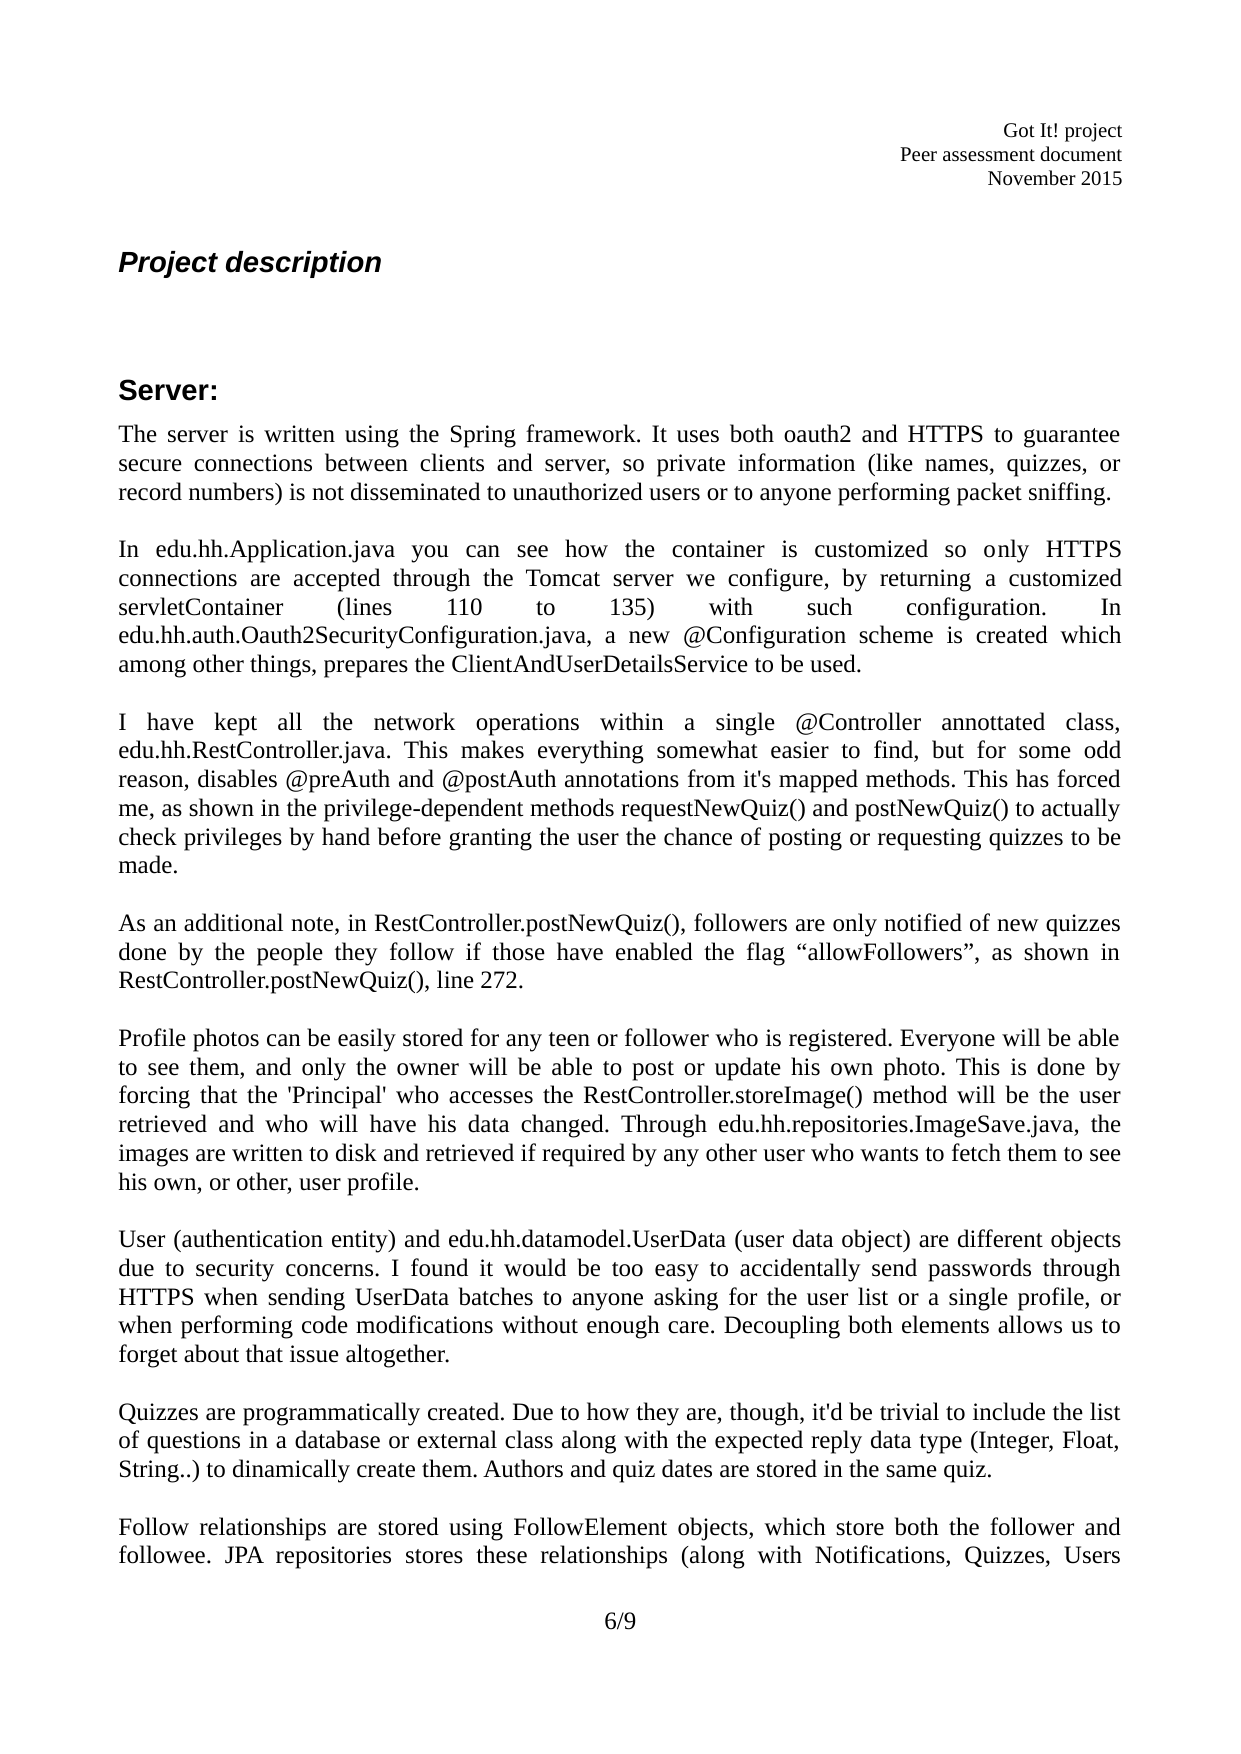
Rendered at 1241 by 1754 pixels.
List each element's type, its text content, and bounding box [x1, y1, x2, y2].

subtitle Server: [118, 373, 1122, 407]
subtitle Project description [118, 245, 1122, 278]
text User (authentication entity) and edu.hh.datamodel.UserData (user data object) are different objects due to security concerns. I found it would be too easy to accidentally send passwords through HTTPS when sending UserData batches to anyone asking for the user list or a single profile, or when performing code modifications without enough care. Decoupling both elements allows us to forget about that issue altogether. [118, 1224, 1122, 1368]
text The server is written using the Spring framework. It uses both oauth2 and HTTPS to guarantee secure connections between clients and server, so private information (like names, quizzes, or record numbers) is not disseminated to unauthorized users or to anyone performing packet sniffing. [118, 419, 1122, 506]
text Follow relationships are stored using FollowElement objects, which store both the follower and followee. JPA repositories stores these relationships (along with Notifications, Quizzes, Users [118, 1512, 1122, 1569]
text In edu.hh.Application.java you can see how the container is customized so only HTTPS connections are accepted through the Tomcat server we configure, by returning a customized servletContainer (lines 110 to 135) with such configuration. In edu.hh.auth.Oauth2SecurityConfiguration.java, a new @Configuration scheme is created which among other things, prepares the ClientAndUserDetailsService to be used. [118, 534, 1122, 678]
text As an additional note, in RestController.postNewQuiz(), followers are only notified of new quizzes done by the people they follow if those have enabled the flag “allowFollowers”, as shown in RestController.postNewQuiz(), line 272. [118, 908, 1122, 994]
text I have kept all the network operations within a single @Controller annottated class, edu.hh.RestController.java. This makes everything somewhat easier to find, but for some odd reason, disables @preAuth and @postAuth annotations from it's mapped methods. This has forced me, as shown in the privilege-dependent methods requestNewQuiz() and postNewQuiz() to actually check privileges by hand before granting the user the chance of posting or requesting quizzes to be made. [118, 707, 1122, 879]
text Profile photos can be easily stored for any teen or follower who is registered. Everyone will be able to see them, and only the owner will be able to post or update his own photo. This is done by forcing that the 'Principal' who accesses the RestController.storeImage() method will be the user retrieved and who will have his data changed. Through edu.hh.repositories.ImageSave.java, the images are written to disk and retrieved if required by any other user who wants to fetch them to see his own, or other, user profile. [118, 1023, 1122, 1196]
text Quizzes are programmatically created. Due to how they are, though, it'd be trivial to include the list of questions in a database or external class along with the expected reply data type (Integer, Float, String..) to dinamically create them. Authors and quiz dates are stored in the same quiz. [118, 1397, 1122, 1483]
